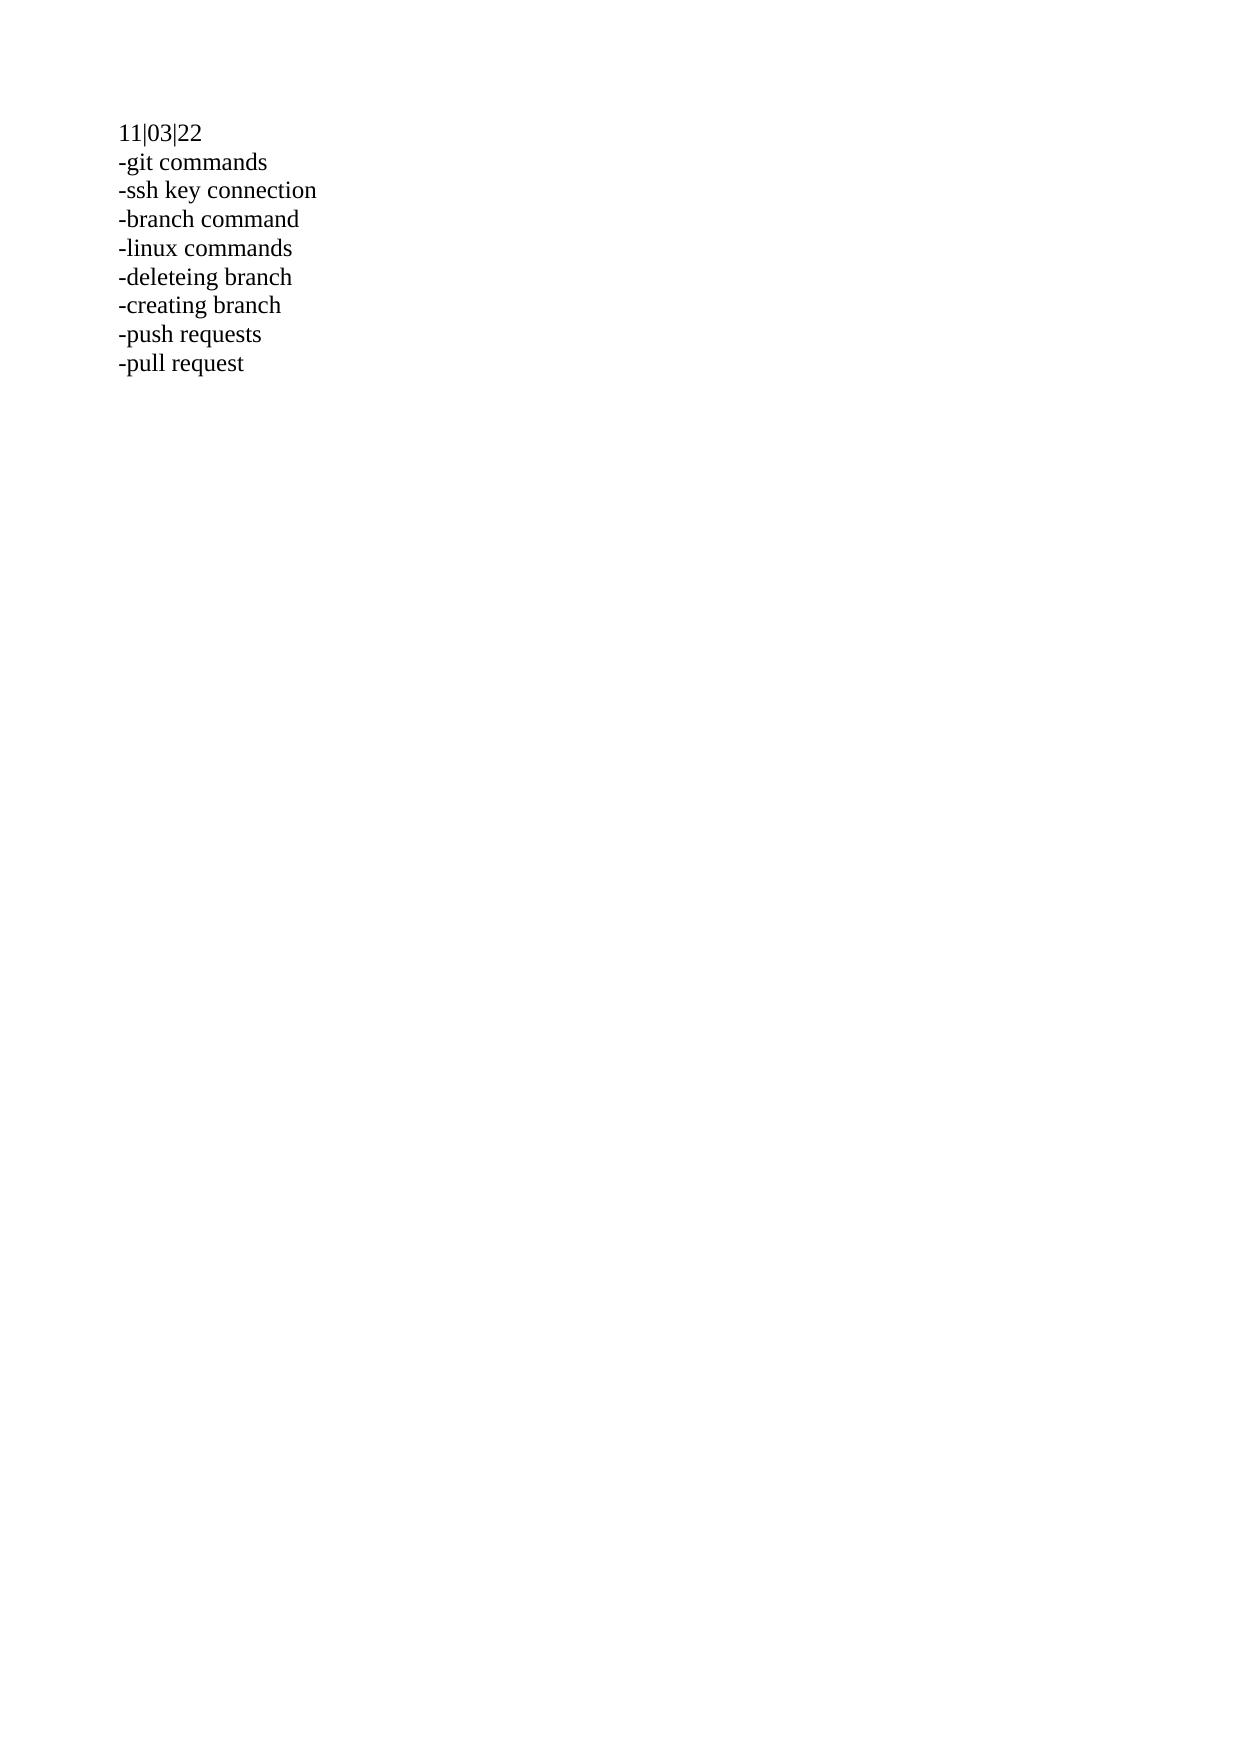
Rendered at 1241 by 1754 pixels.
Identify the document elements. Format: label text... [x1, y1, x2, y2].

text 11|03|22 [118, 118, 1122, 147]
text -creating branch [118, 291, 1122, 319]
text -branch command [118, 204, 1122, 233]
text -pull request [118, 348, 1122, 377]
text -push requests [118, 319, 1122, 348]
text -git commands [118, 147, 1122, 176]
text -ssh key connection [118, 176, 1122, 204]
text -linux commands [118, 233, 1122, 262]
text -deleteing branch [118, 262, 1122, 291]
